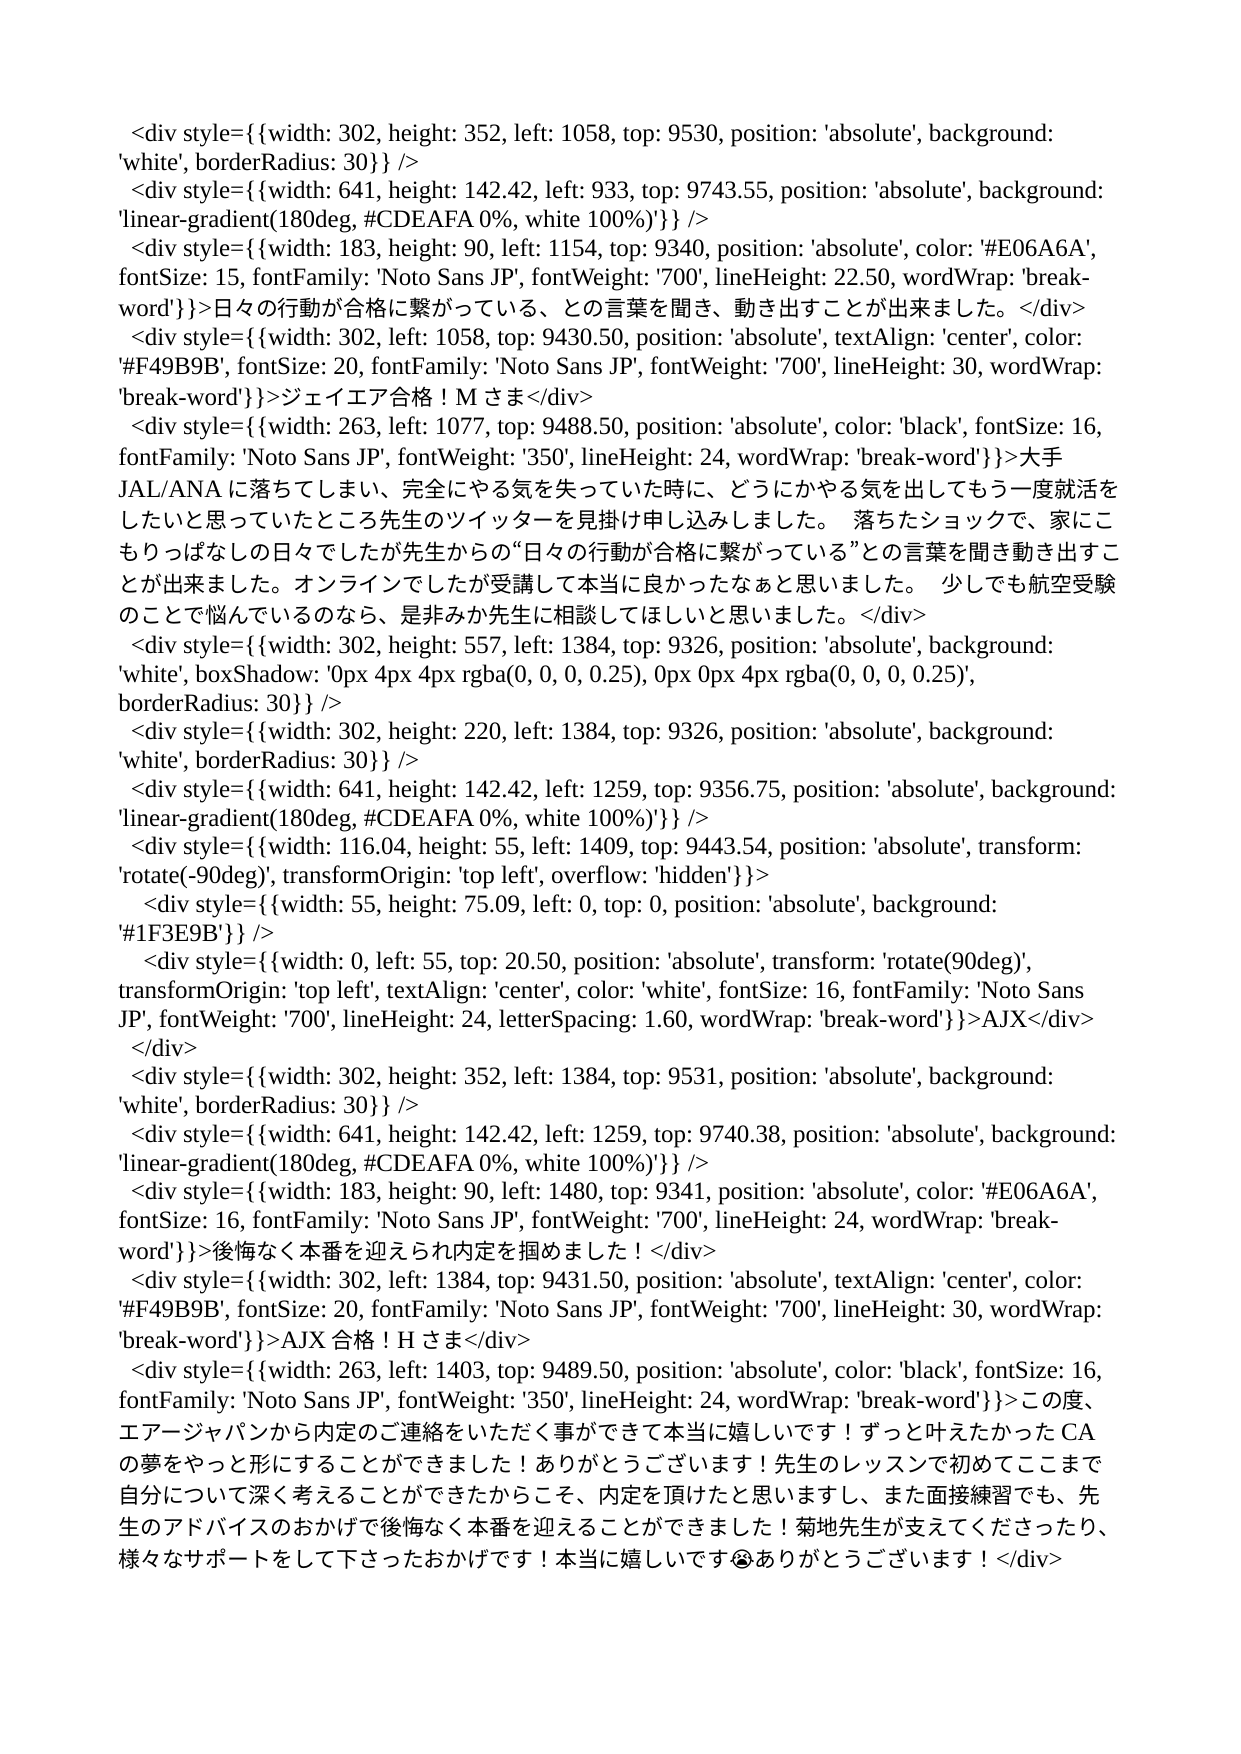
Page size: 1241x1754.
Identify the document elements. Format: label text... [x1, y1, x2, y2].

text <div style={{width: 263, left: 1403, top: 9489.50, position: 'absolute', color: 'black', fontSize: 16, fontFamily: 'Noto Sans JP', fontWeight: '350', lineHeight: 24, wordWrap: 'break-word'}}>この度、エアージャパンから内定のご連絡をいただく事ができて本当に嬉しいです！ずっと叶えたかったCAの夢をやっと形にすることができました！ありがとうございます！先生のレッスンで初めてここまで自分について深く考えることができたからこそ、内定を頂けたと思いますし、また面接練習でも、先生のアドバイスのおかげで後悔なく本番を迎えることができました！菊地先生が支えてくださったり、様々なサポートをして下さったおかげです！本当に嬉しいです😭ありがとうございます！</div> [118, 1355, 1122, 1573]
text <div style={{width: 641, height: 142.42, left: 933, top: 9743.55, position: 'absolute', background: 'linear-gradient(180deg, #CDEAFA 0%, white 100%)'}} /> [118, 176, 1122, 233]
text <div style={{width: 302, height: 352, left: 1058, top: 9530, position: 'absolute', background: 'white', borderRadius: 30}} /> [118, 118, 1122, 176]
text <div style={{width: 302, left: 1058, top: 9430.50, position: 'absolute', textAlign: 'center', color: '#F49B9B', fontSize: 20, fontFamily: 'Noto Sans JP', fontWeight: '700', lineHeight: 30, wordWrap: 'break-word'}}>ジェイエア合格！Mさま</div> [118, 322, 1122, 411]
text <div style={{width: 302, height: 352, left: 1384, top: 9531, position: 'absolute', background: 'white', borderRadius: 30}} /> [118, 1061, 1122, 1119]
text <div style={{width: 183, height: 90, left: 1154, top: 9340, position: 'absolute', color: '#E06A6A', fontSize: 15, fontFamily: 'Noto Sans JP', fontWeight: '700', lineHeight: 22.50, wordWrap: 'break-word'}}>日々の行動が合格に繋がっている、との言葉を聞き、動き出すことが出来ました。</div> [118, 233, 1122, 322]
text <div style={{width: 641, height: 142.42, left: 1259, top: 9740.38, position: 'absolute', background: 'linear-gradient(180deg, #CDEAFA 0%, white 100%)'}} /> [118, 1119, 1122, 1176]
text <div style={{width: 183, height: 90, left: 1480, top: 9341, position: 'absolute', color: '#E06A6A', fontSize: 16, fontFamily: 'Noto Sans JP', fontWeight: '700', lineHeight: 24, wordWrap: 'break-word'}}>後悔なく本番を迎えられ内定を掴めました！</div> [118, 1176, 1122, 1266]
text <div style={{width: 302, height: 220, left: 1384, top: 9326, position: 'absolute', background: 'white', borderRadius: 30}} /> [118, 716, 1122, 774]
text <div style={{width: 302, left: 1384, top: 9431.50, position: 'absolute', textAlign: 'center', color: '#F49B9B', fontSize: 20, fontFamily: 'Noto Sans JP', fontWeight: '700', lineHeight: 30, wordWrap: 'break-word'}}>AJX合格！Hさま</div> [118, 1266, 1122, 1355]
text <div style={{width: 641, height: 142.42, left: 1259, top: 9356.75, position: 'absolute', background: 'linear-gradient(180deg, #CDEAFA 0%, white 100%)'}} /> [118, 774, 1122, 831]
text <div style={{width: 0, left: 55, top: 20.50, position: 'absolute', transform: 'rotate(90deg)', transformOrigin: 'top left', textAlign: 'center', color: 'white', fontSize: 16, fontFamily: 'Noto Sans JP', fontWeight: '700', lineHeight: 24, letterSpacing: 1.60, wordWrap: 'break-word'}}>AJX</div> [118, 946, 1122, 1033]
text </div> [118, 1033, 1122, 1061]
text <div style={{width: 302, height: 557, left: 1384, top: 9326, position: 'absolute', background: 'white', boxShadow: '0px 4px 4px rgba(0, 0, 0, 0.25), 0px 0px 4px rgba(0, 0, 0, 0.25)', borderRadius: 30}} /> [118, 630, 1122, 716]
text <div style={{width: 55, height: 75.09, left: 0, top: 0, position: 'absolute', background: '#1F3E9B'}} /> [118, 889, 1122, 946]
text <div style={{width: 116.04, height: 55, left: 1409, top: 9443.54, position: 'absolute', transform: 'rotate(-90deg)', transformOrigin: 'top left', overflow: 'hidden'}}> [118, 831, 1122, 889]
text <div style={{width: 263, left: 1077, top: 9488.50, position: 'absolute', color: 'black', fontSize: 16, fontFamily: 'Noto Sans JP', fontWeight: '350', lineHeight: 24, wordWrap: 'break-word'}}>大手JAL/ANAに落ちてしまい、完全にやる気を失っていた時に、どうにかやる気を出してもう一度就活をしたいと思っていたところ先生のツイッターを見掛け申し込みしました。 落ちたショックで、家にこもりっぱなしの日々でしたが先生からの“日々の行動が合格に繋がっている”との言葉を聞き動き出すことが出来ました。オンラインでしたが受講して本当に良かったなぁと思いました。 少しでも航空受験のことで悩んでいるのなら、是非みか先生に相談してほしいと思いました。</div> [118, 411, 1122, 630]
